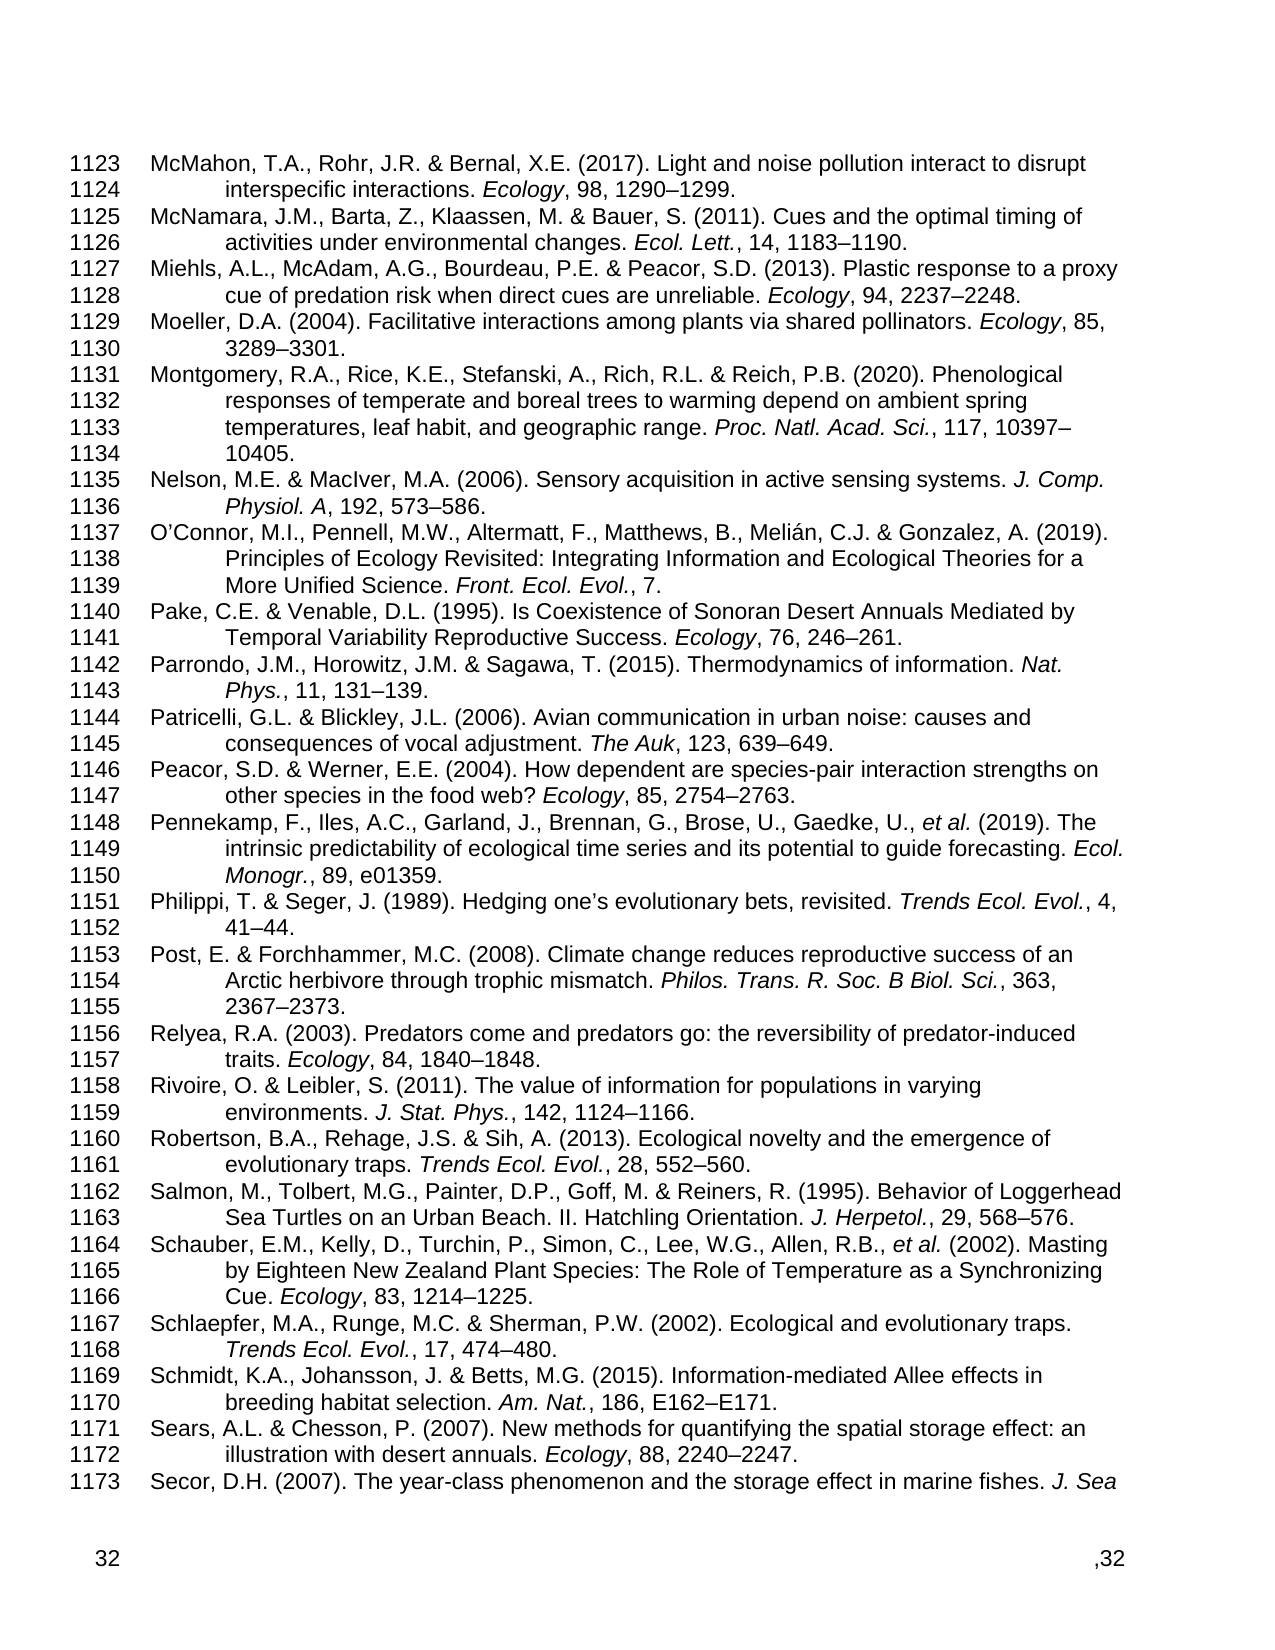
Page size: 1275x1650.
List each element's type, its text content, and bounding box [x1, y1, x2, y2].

text Schmidt, K.A., Johansson, J. & Betts, M.G. (2015). Information-mediated Allee effects in breeding habitat selection. Am. Nat., 186, E162–E171. [150, 1362, 1125, 1415]
text Post, E. & Forchhammer, M.C. (2008). Climate change reduces reproductive success of an Arctic herbivore through trophic mismatch. Philos. Trans. R. Soc. B Biol. Sci., 363, 2367–2373. [150, 941, 1125, 1020]
text Peacor, S.D. & Werner, E.E. (2004). How dependent are species-pair interaction strengths on other species in the food web? Ecology, 85, 2754–2763. [150, 756, 1125, 809]
text Sears, A.L. & Chesson, P. (2007). New methods for quantifying the spatial storage effect: an illustration with desert annuals. Ecology, 88, 2240–2247. [150, 1415, 1125, 1468]
text Nelson, M.E. & MacIver, M.A. (2006). Sensory acquisition in active sensing systems. J. Comp. Physiol. A, 192, 573–586. [150, 466, 1125, 519]
text Pake, C.E. & Venable, D.L. (1995). Is Coexistence of Sonoran Desert Annuals Mediated by Temporal Variability Reproductive Success. Ecology, 76, 246–261. [150, 598, 1125, 651]
text Moeller, D.A. (2004). Facilitative interactions among plants via shared pollinators. Ecology, 85, 3289–3301. [150, 308, 1125, 361]
text Parrondo, J.M., Horowitz, J.M. & Sagawa, T. (2015). Thermodynamics of information. Nat. Phys., 11, 131–139. [150, 651, 1125, 703]
text Schlaepfer, M.A., Runge, M.C. & Sherman, P.W. (2002). Ecological and evolutionary traps. Trends Ecol. Evol., 17, 474–480. [150, 1309, 1125, 1362]
text Miehls, A.L., McAdam, A.G., Bourdeau, P.E. & Peacor, S.D. (2013). Plastic response to a proxy cue of predation risk when direct cues are unreliable. Ecology, 94, 2237–2248. [150, 255, 1125, 308]
text O’Connor, M.I., Pennell, M.W., Altermatt, F., Matthews, B., Melián, C.J. & Gonzalez, A. (2019). Principles of Ecology Revisited: Integrating Information and Ecological Theories for a More Unified Science. Front. Ecol. Evol., 7. [150, 519, 1125, 598]
text Salmon, M., Tolbert, M.G., Painter, D.P., Goff, M. & Reiners, R. (1995). Behavior of Loggerhead Sea Turtles on an Urban Beach. II. Hatchling Orientation. J. Herpetol., 29, 568–576. [150, 1178, 1125, 1231]
text Relyea, R.A. (2003). Predators come and predators go: the reversibility of predator-induced traits. Ecology, 84, 1840–1848. [150, 1020, 1125, 1072]
text Montgomery, R.A., Rice, K.E., Stefanski, A., Rich, R.L. & Reich, P.B. (2020). Phenological responses of temperate and boreal trees to warming depend on ambient spring temperatures, leaf habit, and geographic range. Proc. Natl. Acad. Sci., 117, 10397–10405. [150, 361, 1125, 466]
text Pennekamp, F., Iles, A.C., Garland, J., Brennan, G., Brose, U., Gaedke, U., et al. (2019). The intrinsic predictability of ecological time series and its potential to guide forecasting. Ecol. Monogr., 89, e01359. [150, 809, 1125, 888]
text Patricelli, G.L. & Blickley, J.L. (2006). Avian communication in urban noise: causes and consequences of vocal adjustment. The Auk, 123, 639–649. [150, 703, 1125, 756]
text Schauber, E.M., Kelly, D., Turchin, P., Simon, C., Lee, W.G., Allen, R.B., et al. (2002). Masting by Eighteen New Zealand Plant Species: The Role of Temperature as a Synchronizing Cue. Ecology, 83, 1214–1225. [150, 1231, 1125, 1309]
text Philippi, T. & Seger, J. (1989). Hedging one’s evolutionary bets, revisited. Trends Ecol. Evol., 4, 41–44. [150, 888, 1125, 941]
text Rivoire, O. & Leibler, S. (2011). The value of information for populations in varying environments. J. Stat. Phys., 142, 1124–1166. [150, 1072, 1125, 1125]
text McNamara, J.M., Barta, Z., Klaassen, M. & Bauer, S. (2011). Cues and the optimal timing of activities under environmental changes. Ecol. Lett., 14, 1183–1190. [150, 203, 1125, 255]
text Secor, D.H. (2007). The year-class phenomenon and the storage effect in marine fishes. J. Sea [150, 1468, 1125, 1494]
text Robertson, B.A., Rehage, J.S. & Sih, A. (2013). Ecological novelty and the emergence of evolutionary traps. Trends Ecol. Evol., 28, 552–560. [150, 1125, 1125, 1178]
text McMahon, T.A., Rohr, J.R. & Bernal, X.E. (2017). Light and noise pollution interact to disrupt interspecific interactions. Ecology, 98, 1290–1299. [150, 150, 1125, 203]
